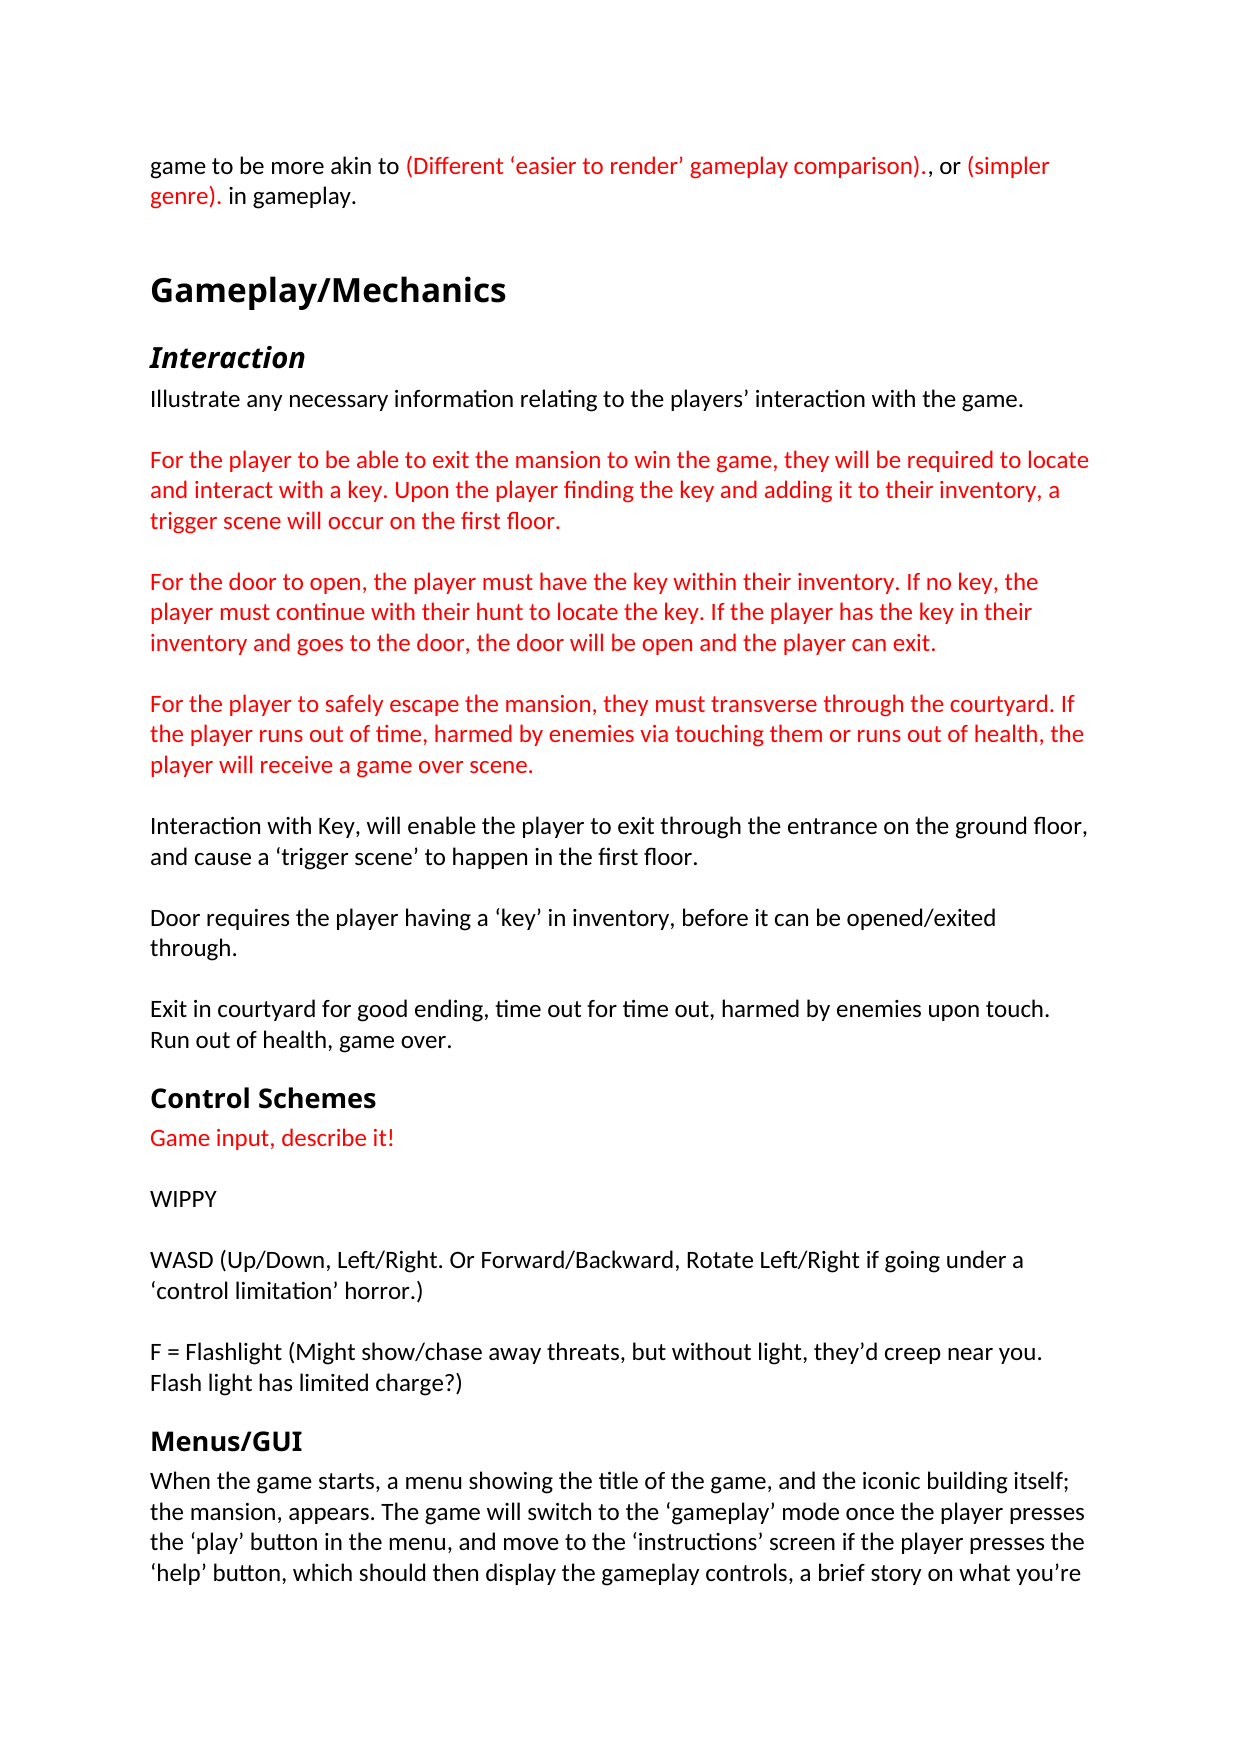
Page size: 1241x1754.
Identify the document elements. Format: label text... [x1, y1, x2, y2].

text Interaction [150, 337, 1090, 377]
text When the game starts, a menu showing the title of the game, and the iconic building itself; the mansion, appears. The game will switch to the ‘gameplay’ mode once the player presses the ‘play’ button in the menu, and move to the ‘instructions’ screen if the player presses the ‘help’ button, which should then display the gameplay controls, a brief story on what you’re [150, 1465, 1090, 1587]
text Interaction with Key, will enable the player to exit through the entrance on the ground floor, and cause a ‘trigger scene’ to happen in the first floor. [150, 810, 1090, 871]
text Game input, describe it! [150, 1122, 1090, 1153]
text Control Schemes [150, 1079, 1090, 1116]
text Door requires the player having a ‘key’ in inventory, before it can be opened/exited through. [150, 902, 1090, 963]
text For the door to open, the player must have the key within their inventory. If no key, the player must continue with their hunt to locate the key. If the player has the key in their inventory and goes to the door, the door will be open and the player can exit. [150, 566, 1090, 658]
text Exit in courtyard for good ending, time out for time out, harmed by enemies upon touch. Run out of health, game over. [150, 993, 1090, 1054]
text For the player to be able to exit the mansion to win the game, they will be required to locate and interact with a key. Upon the player finding the key and adding it to their inventory, a trigger scene will occur on the first floor. [150, 444, 1090, 536]
text F = Flashlight (Might show/chase away threats, but without light, they’d creep near you. Flash light has limited charge?) [150, 1336, 1090, 1397]
text Gameplay/Mechanics [150, 267, 1090, 312]
text game to be more akin to (Different ‘easier to render’ gameplay comparison)., or (simpler genre). in gameplay. [150, 150, 1090, 211]
text Menus/GUI [150, 1422, 1090, 1459]
text Illustrate any necessary information relating to the players’ interaction with the game. [150, 383, 1090, 413]
text WIPPY [150, 1183, 1090, 1214]
text WASD (Up/Down, Left/Right. Or Forward/Backward, Rotate Left/Right if going under a ‘control limitation’ horror.) [150, 1244, 1090, 1306]
text For the player to safely escape the mansion, they must transverse through the courtyard. If the player runs out of time, harmed by enemies via touching them or runs out of health, the player will receive a game over scene. [150, 688, 1090, 780]
